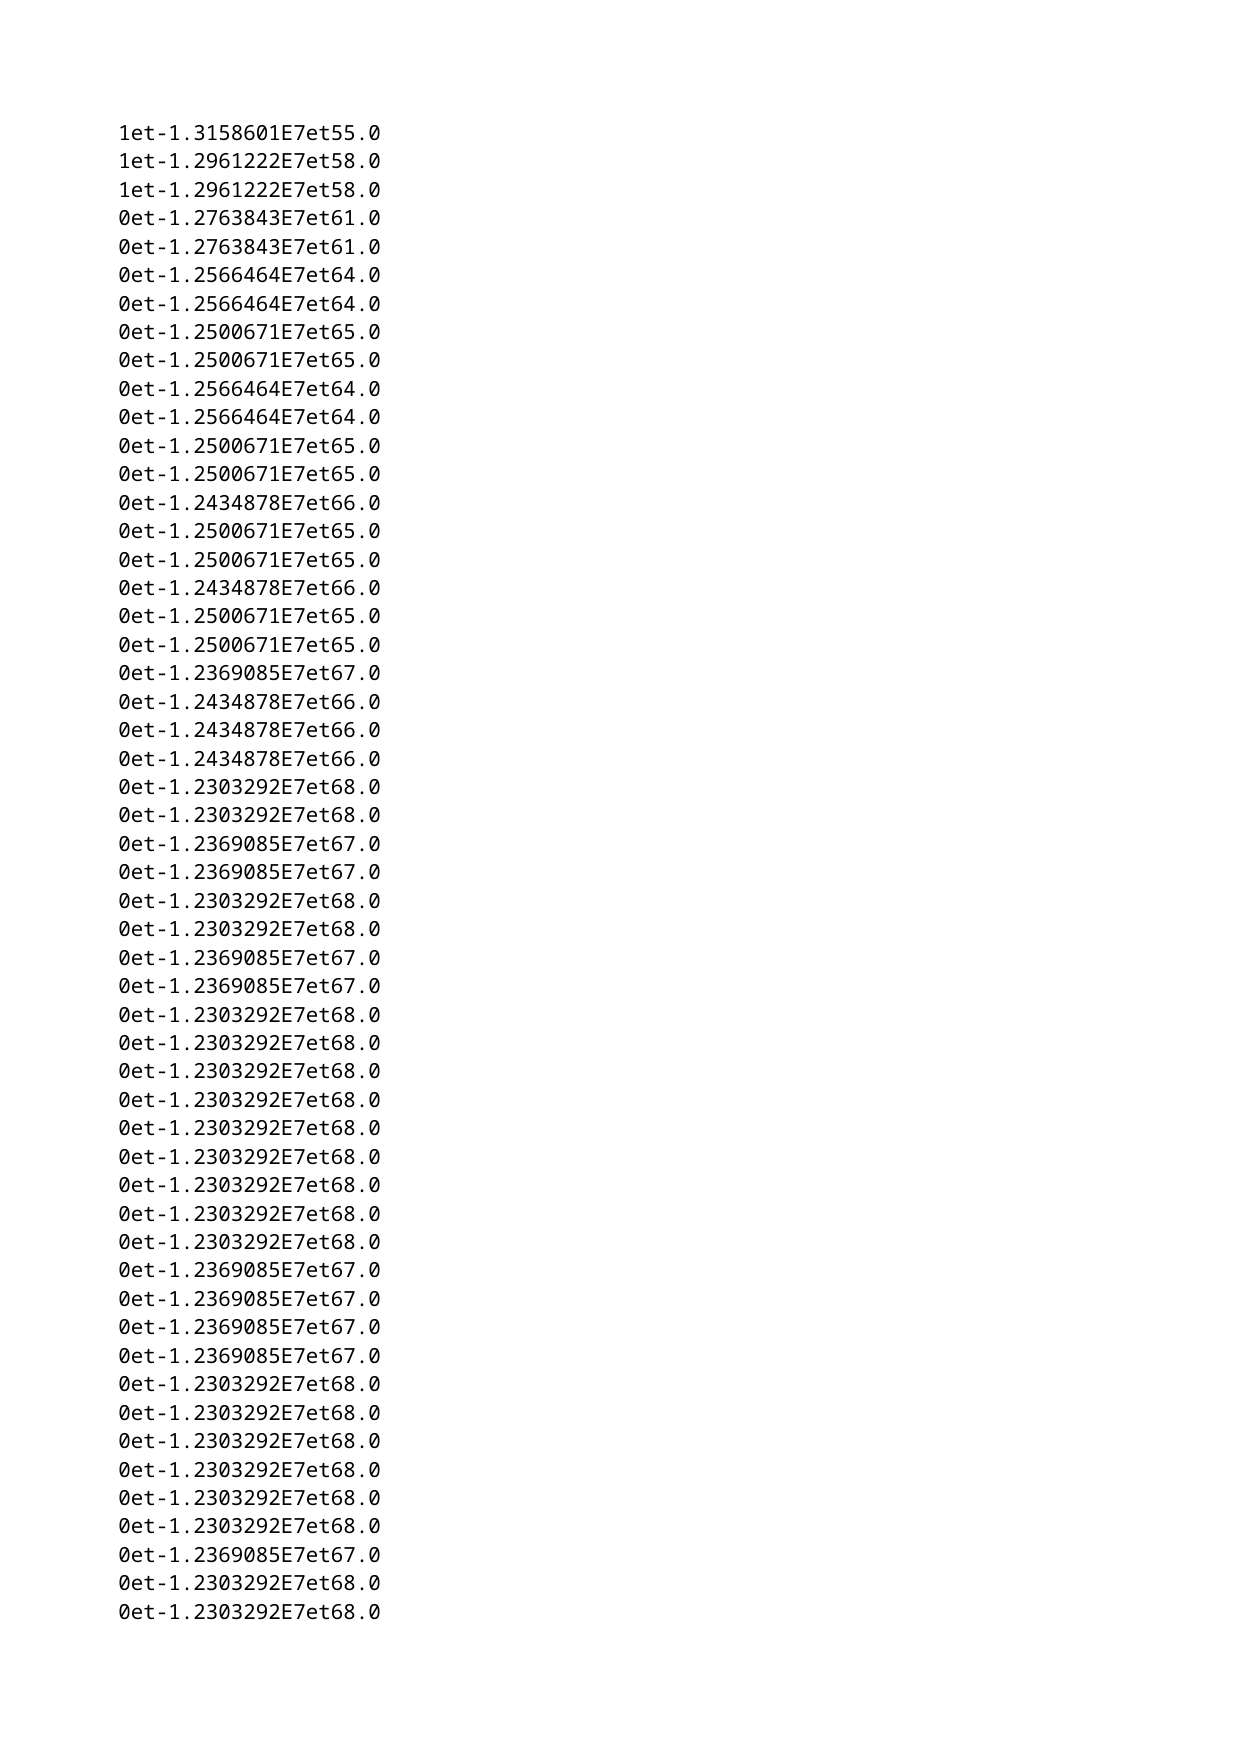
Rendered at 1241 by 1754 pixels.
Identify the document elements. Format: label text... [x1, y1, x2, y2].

text 1et-1.2961222E7et58.0 [118, 175, 1122, 203]
text 0et-1.2434878E7et66.0 [118, 715, 1122, 744]
text 0et-1.2303292E7et68.0 [118, 1369, 1122, 1398]
text 0et-1.2434878E7et66.0 [118, 488, 1122, 516]
text 0et-1.2566464E7et64.0 [118, 402, 1122, 431]
text 0et-1.2303292E7et68.0 [118, 1028, 1122, 1057]
text 0et-1.2566464E7et64.0 [118, 260, 1122, 289]
text 0et-1.2303292E7et68.0 [118, 1483, 1122, 1512]
text 0et-1.2434878E7et66.0 [118, 573, 1122, 602]
text 0et-1.2500671E7et65.0 [118, 431, 1122, 459]
text 0et-1.2500671E7et65.0 [118, 459, 1122, 488]
text 0et-1.2500671E7et65.0 [118, 602, 1122, 630]
text 0et-1.2500671E7et65.0 [118, 346, 1122, 374]
text 0et-1.2434878E7et66.0 [118, 687, 1122, 715]
text 0et-1.2303292E7et68.0 [118, 1199, 1122, 1227]
text 0et-1.2303292E7et68.0 [118, 914, 1122, 943]
text 0et-1.2303292E7et68.0 [118, 1113, 1122, 1142]
text 0et-1.2303292E7et68.0 [118, 1398, 1122, 1426]
text 0et-1.2303292E7et68.0 [118, 1057, 1122, 1085]
text 1et-1.2961222E7et58.0 [118, 147, 1122, 175]
text 0et-1.2500671E7et65.0 [118, 516, 1122, 545]
text 0et-1.2763843E7et61.0 [118, 232, 1122, 260]
text 0et-1.2303292E7et68.0 [118, 772, 1122, 801]
text 0et-1.2303292E7et68.0 [118, 886, 1122, 914]
text 0et-1.2303292E7et68.0 [118, 1568, 1122, 1597]
text 0et-1.2303292E7et68.0 [118, 801, 1122, 829]
text 0et-1.2303292E7et68.0 [118, 1142, 1122, 1170]
text 1et-1.3158601E7et55.0 [118, 118, 1122, 147]
text 0et-1.2303292E7et68.0 [118, 1597, 1122, 1625]
text 0et-1.2369085E7et67.0 [118, 1284, 1122, 1312]
text 0et-1.2303292E7et68.0 [118, 1455, 1122, 1483]
text 0et-1.2369085E7et67.0 [118, 1312, 1122, 1341]
text 0et-1.2500671E7et65.0 [118, 317, 1122, 346]
text 0et-1.2303292E7et68.0 [118, 1000, 1122, 1028]
text 0et-1.2500671E7et65.0 [118, 545, 1122, 573]
text 0et-1.2566464E7et64.0 [118, 289, 1122, 317]
text 0et-1.2369085E7et67.0 [118, 857, 1122, 886]
text 0et-1.2369085E7et67.0 [118, 943, 1122, 971]
text 0et-1.2566464E7et64.0 [118, 374, 1122, 402]
text 0et-1.2369085E7et67.0 [118, 1256, 1122, 1284]
text 0et-1.2369085E7et67.0 [118, 1540, 1122, 1568]
text 0et-1.2369085E7et67.0 [118, 971, 1122, 1000]
text 0et-1.2369085E7et67.0 [118, 1341, 1122, 1369]
text 0et-1.2303292E7et68.0 [118, 1426, 1122, 1455]
text 0et-1.2434878E7et66.0 [118, 744, 1122, 772]
text 0et-1.2303292E7et68.0 [118, 1085, 1122, 1113]
text 0et-1.2303292E7et68.0 [118, 1227, 1122, 1256]
text 0et-1.2303292E7et68.0 [118, 1170, 1122, 1199]
text 0et-1.2369085E7et67.0 [118, 658, 1122, 687]
text 0et-1.2500671E7et65.0 [118, 630, 1122, 658]
text 0et-1.2369085E7et67.0 [118, 829, 1122, 857]
text 0et-1.2303292E7et68.0 [118, 1512, 1122, 1540]
text 0et-1.2763843E7et61.0 [118, 203, 1122, 232]
